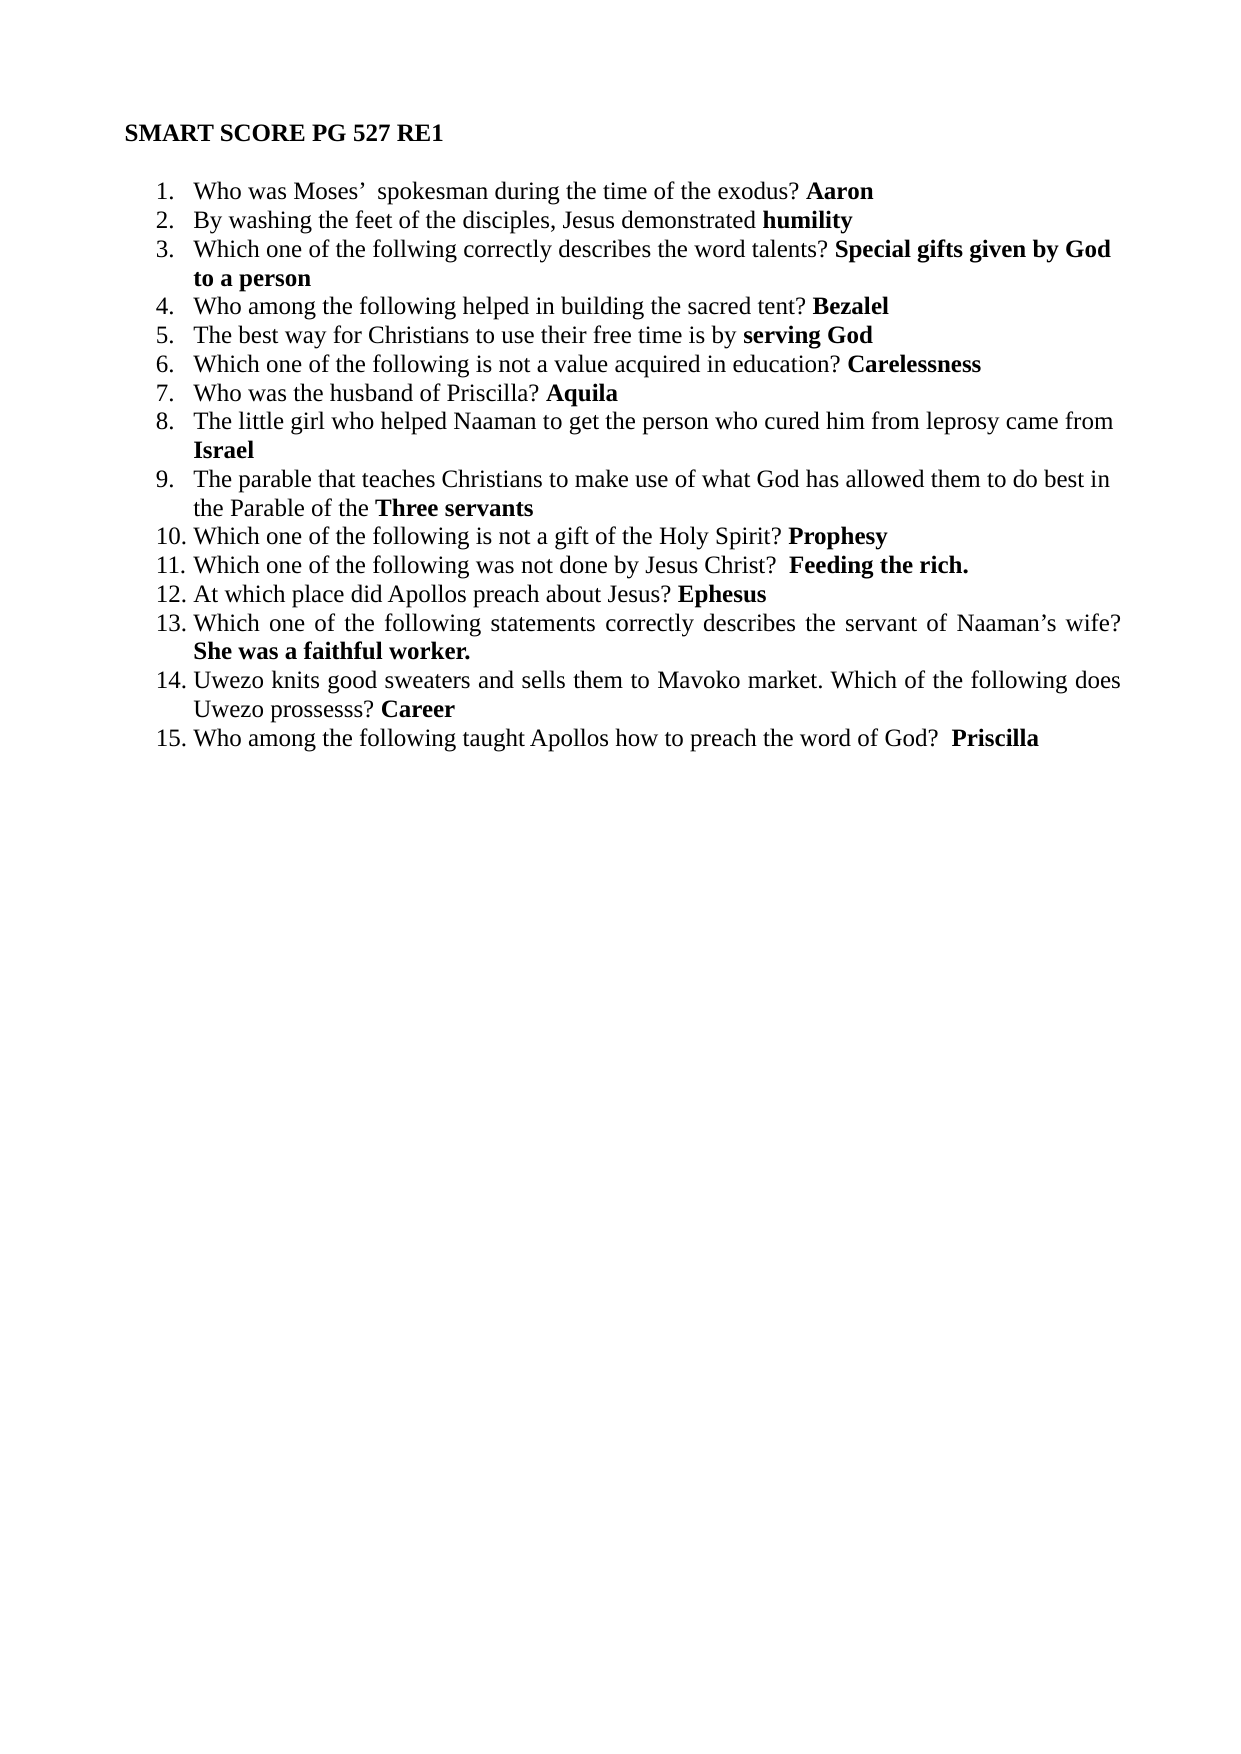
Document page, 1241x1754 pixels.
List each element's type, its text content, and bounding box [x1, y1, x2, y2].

list The little girl who helped Naaman to get the person who cured him from leprosy came from Israel [156, 406, 1122, 464]
list At which place did Apollos preach about Jesus? Ephesus [156, 579, 1122, 608]
list Who was Moses’ spokesman during the time of the exodus? Aaron [156, 176, 1122, 205]
list Which one of the following was not done by Jesus Christ? Feeding the rich. [156, 550, 1122, 579]
list Which one of the following statements correctly describes the servant of Naaman’s wife? She was a faithful worker. [156, 608, 1122, 665]
list Which one of the following is not a value acquired in education? Carelessness [156, 349, 1122, 378]
list Which one of the following is not a gift of the Holy Spirit? Prophesy [156, 521, 1122, 550]
list The best way for Christians to use their free time is by serving God [156, 320, 1122, 349]
list The parable that teaches Christians to make use of what God has allowed them to do best in the Parable of the Three servants [156, 464, 1122, 521]
list Who among the following helped in building the sacred tent? Bezalel [156, 291, 1122, 320]
list Which one of the follwing correctly describes the word talents? Special gifts given by God to a person [156, 234, 1122, 291]
list By washing the feet of the disciples, Jesus demonstrated humility [156, 205, 1122, 234]
list Uwezo knits good sweaters and sells them to Mavoko market. Which of the following does Uwezo prossesss? Career [156, 665, 1122, 723]
list Who among the following taught Apollos how to preach the word of God? Priscilla [156, 723, 1122, 751]
list Who was the husband of Priscilla? Aquila [156, 378, 1122, 406]
